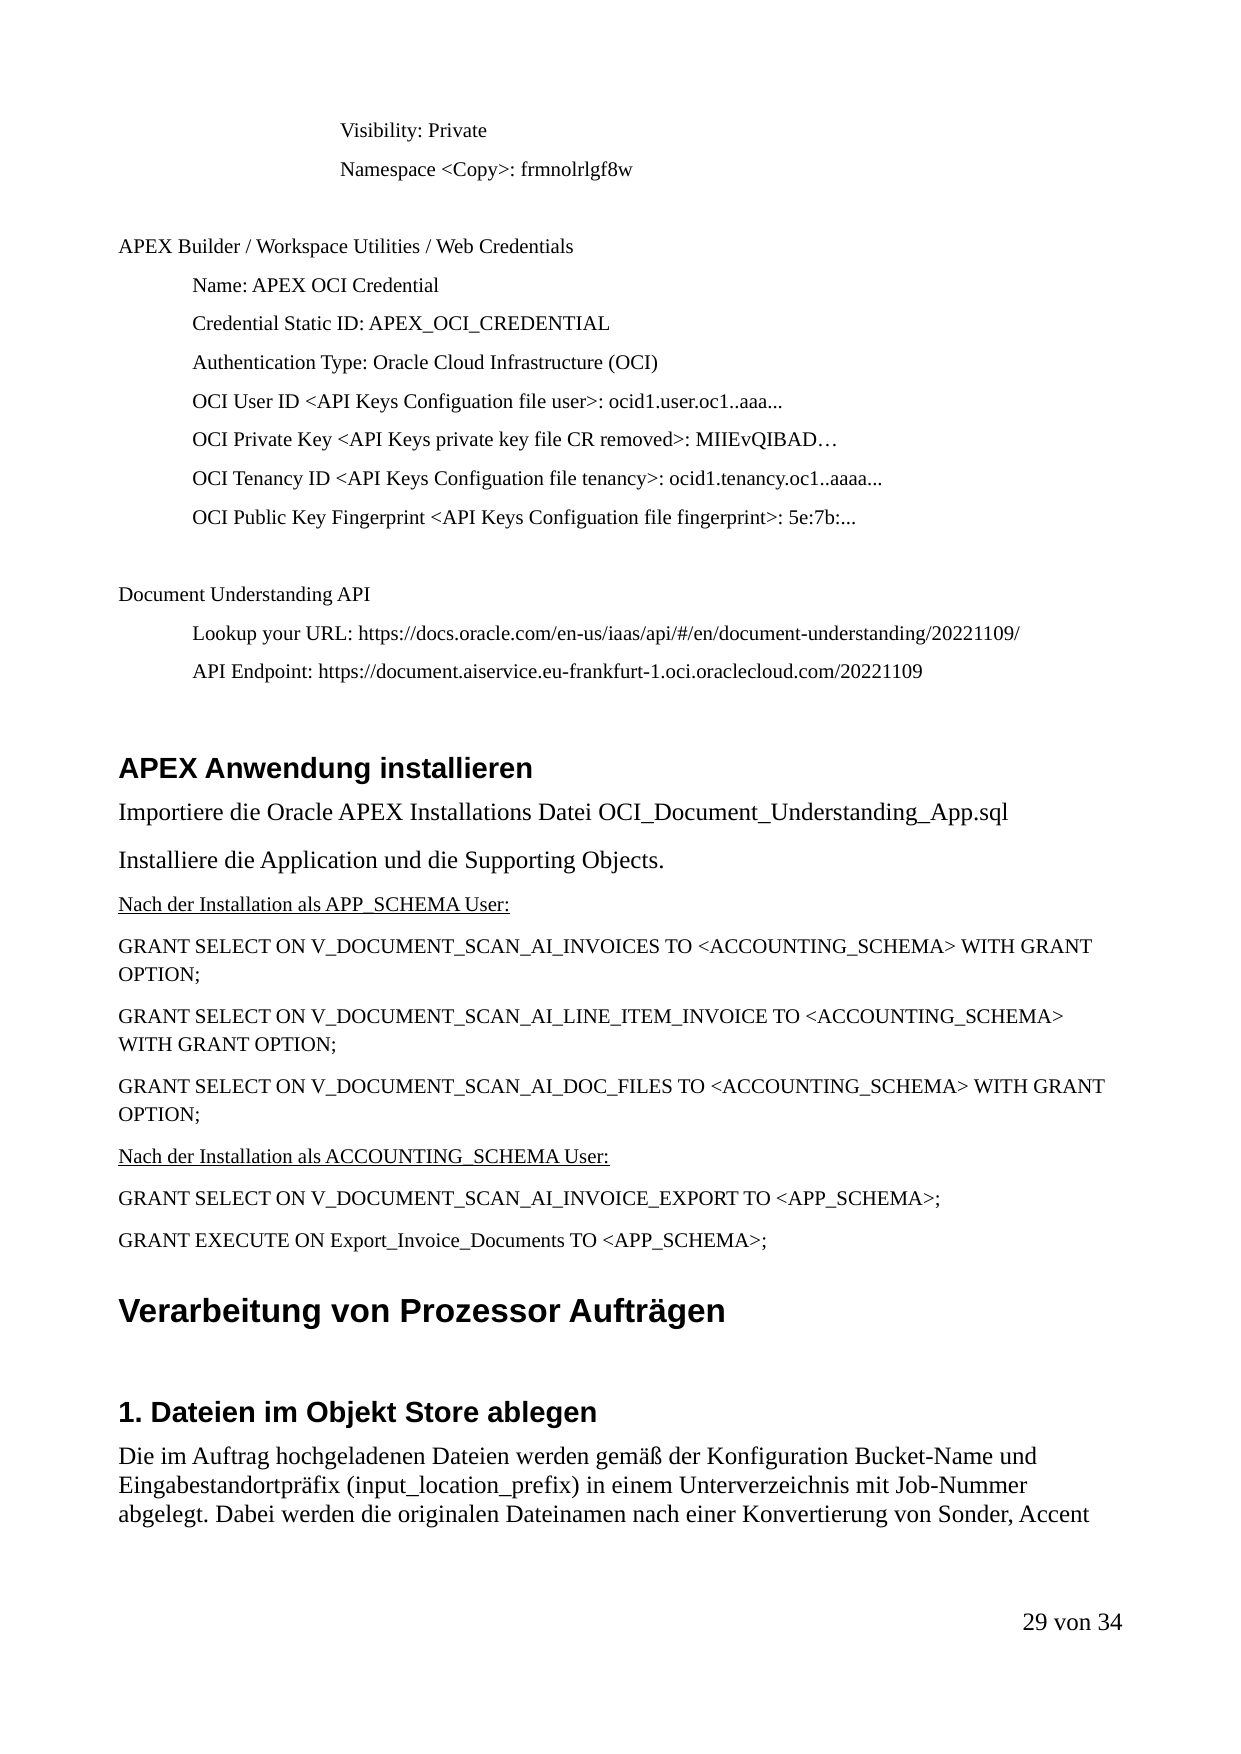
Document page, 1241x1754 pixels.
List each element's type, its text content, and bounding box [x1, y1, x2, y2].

text Die im Auftrag hochgeladenen Dateien werden gemäß der Konfiguration Bucket-Name und Eingabestandortpräfix (input_location_prefix) in einem Unterverzeichnis mit Job-Nummer abgelegt. Dabei werden die originalen Dateinamen nach einer Konvertierung von Sonder, Accent [118, 1441, 1122, 1528]
text Credential Static ID: APEX_OCI_CREDENTIAL [118, 311, 1122, 335]
text GRANT SELECT ON V_DOCUMENT_SCAN_AI_INVOICE_EXPORT TO <APP_SCHEMA>; [118, 1186, 1122, 1210]
text Lookup your URL: https://docs.oracle.com/en-us/iaas/api/#/en/document-understanding/20221109/ [118, 621, 1122, 644]
text GRANT SELECT ON V_DOCUMENT_SCAN_AI_INVOICES TO <ACCOUNTING_SCHEMA> WITH GRANT OPTION; [118, 934, 1122, 986]
text Document Understanding API [118, 582, 1122, 606]
text Nach der Installation als ACCOUNTING_SCHEMA User: [118, 1144, 1122, 1168]
text API Endpoint: https://document.aiservice.eu-frankfurt-1.oci.oraclecloud.com/20221109 [118, 659, 1122, 683]
text OCI Public Key Fingerprint <API Keys Configuation file fingerprint>: 5e:7b:... [118, 504, 1122, 529]
text OCI Tenancy ID <API Keys Configuation file tenancy>: ocid1.tenancy.oc1..aaaa... [118, 466, 1122, 490]
subtitle Verarbeitung von Prozessor Aufträgen [118, 1291, 1122, 1330]
text Importiere die Oracle APEX Installations Datei OCI_Document_Understanding_App.sql [118, 797, 1122, 826]
text Namespace <Copy>: frmnolrlgf8w [118, 157, 1122, 181]
text Authentication Type: Oracle Cloud Infrastructure (OCI) [118, 350, 1122, 374]
text OCI Private Key <API Keys private key file CR removed>: MIIEvQIBAD… [118, 427, 1122, 451]
text OCI User ID <API Keys Configuation file user>: ocid1.user.oc1..aaa... [118, 389, 1122, 413]
subtitle APEX Anwendung installieren [118, 751, 1122, 784]
text APEX Builder / Workspace Utilities / Web Credentials [118, 234, 1122, 258]
subtitle 1. Dateien im Objekt Store ablegen [118, 1395, 1122, 1429]
text GRANT EXECUTE ON Export_Invoice_Documents TO <APP_SCHEMA>; [118, 1228, 1122, 1252]
text Nach der Installation als APP_SCHEMA User: [118, 892, 1122, 916]
text Installiere die Application und die Supporting Objects. [118, 845, 1122, 873]
text GRANT SELECT ON V_DOCUMENT_SCAN_AI_LINE_ITEM_INVOICE TO <ACCOUNTING_SCHEMA> WITH GRANT OPTION; [118, 1004, 1122, 1056]
text Name: APEX OCI Credential [118, 273, 1122, 297]
text Visibility: Private [118, 118, 1122, 142]
text GRANT SELECT ON V_DOCUMENT_SCAN_AI_DOC_FILES TO <ACCOUNTING_SCHEMA> WITH GRANT OPTION; [118, 1074, 1122, 1126]
